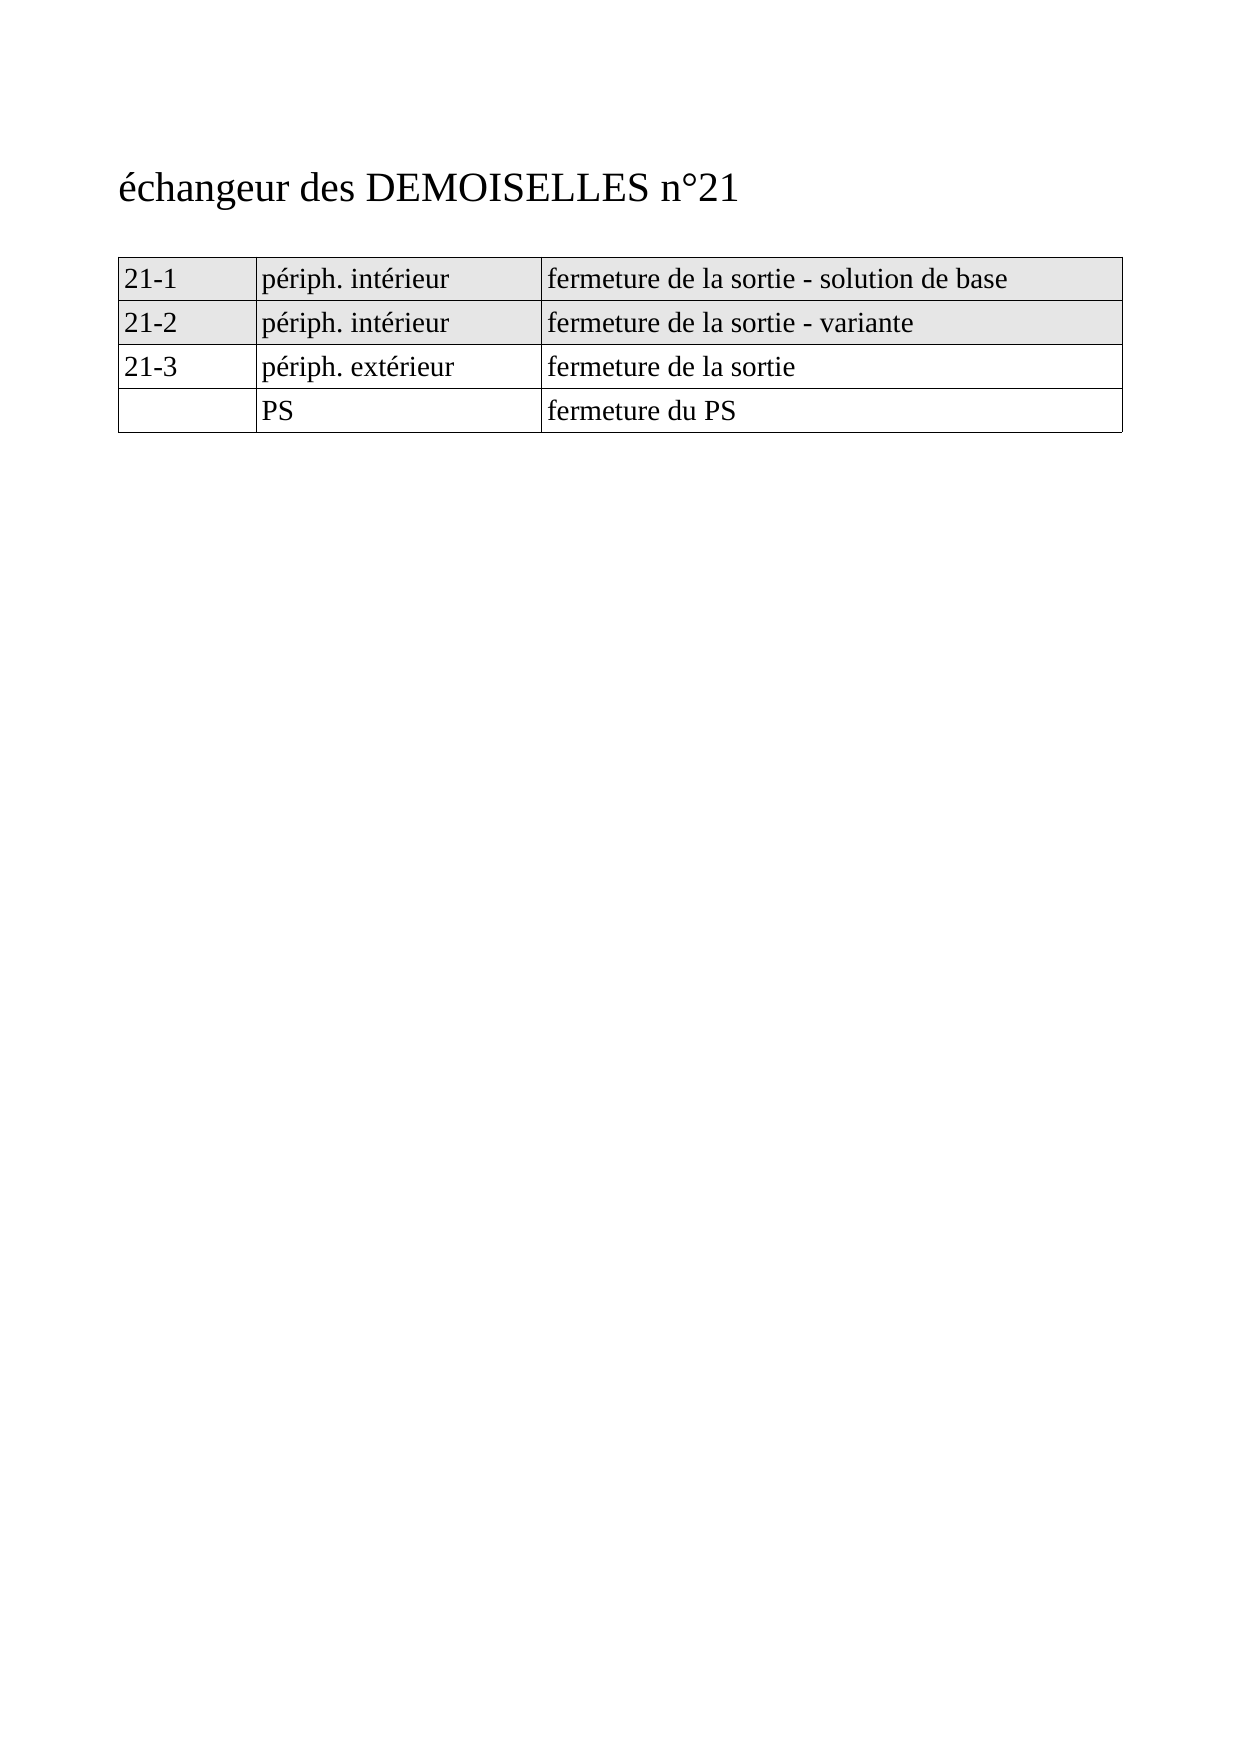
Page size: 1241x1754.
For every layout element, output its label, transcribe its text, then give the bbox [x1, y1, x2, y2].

table_cell 21-3 [119, 345, 256, 388]
table_header périph. intérieur [257, 258, 541, 300]
table_cell [119, 389, 256, 432]
table_header 21-1 [119, 258, 256, 300]
table_header fermeture de la sortie - solution de base [542, 258, 1122, 300]
table_cell fermeture de la sortie [542, 345, 1122, 388]
table_cell périph. extérieur [257, 345, 541, 388]
table_cell périph. intérieur [257, 301, 541, 344]
table_cell fermeture du PS [542, 389, 1122, 432]
table_cell fermeture de la sortie - variante [542, 301, 1122, 344]
table_cell PS [257, 389, 541, 432]
text échangeur des DEMOISELLES n°21 [118, 164, 1122, 210]
table_cell 21-2 [119, 301, 256, 344]
